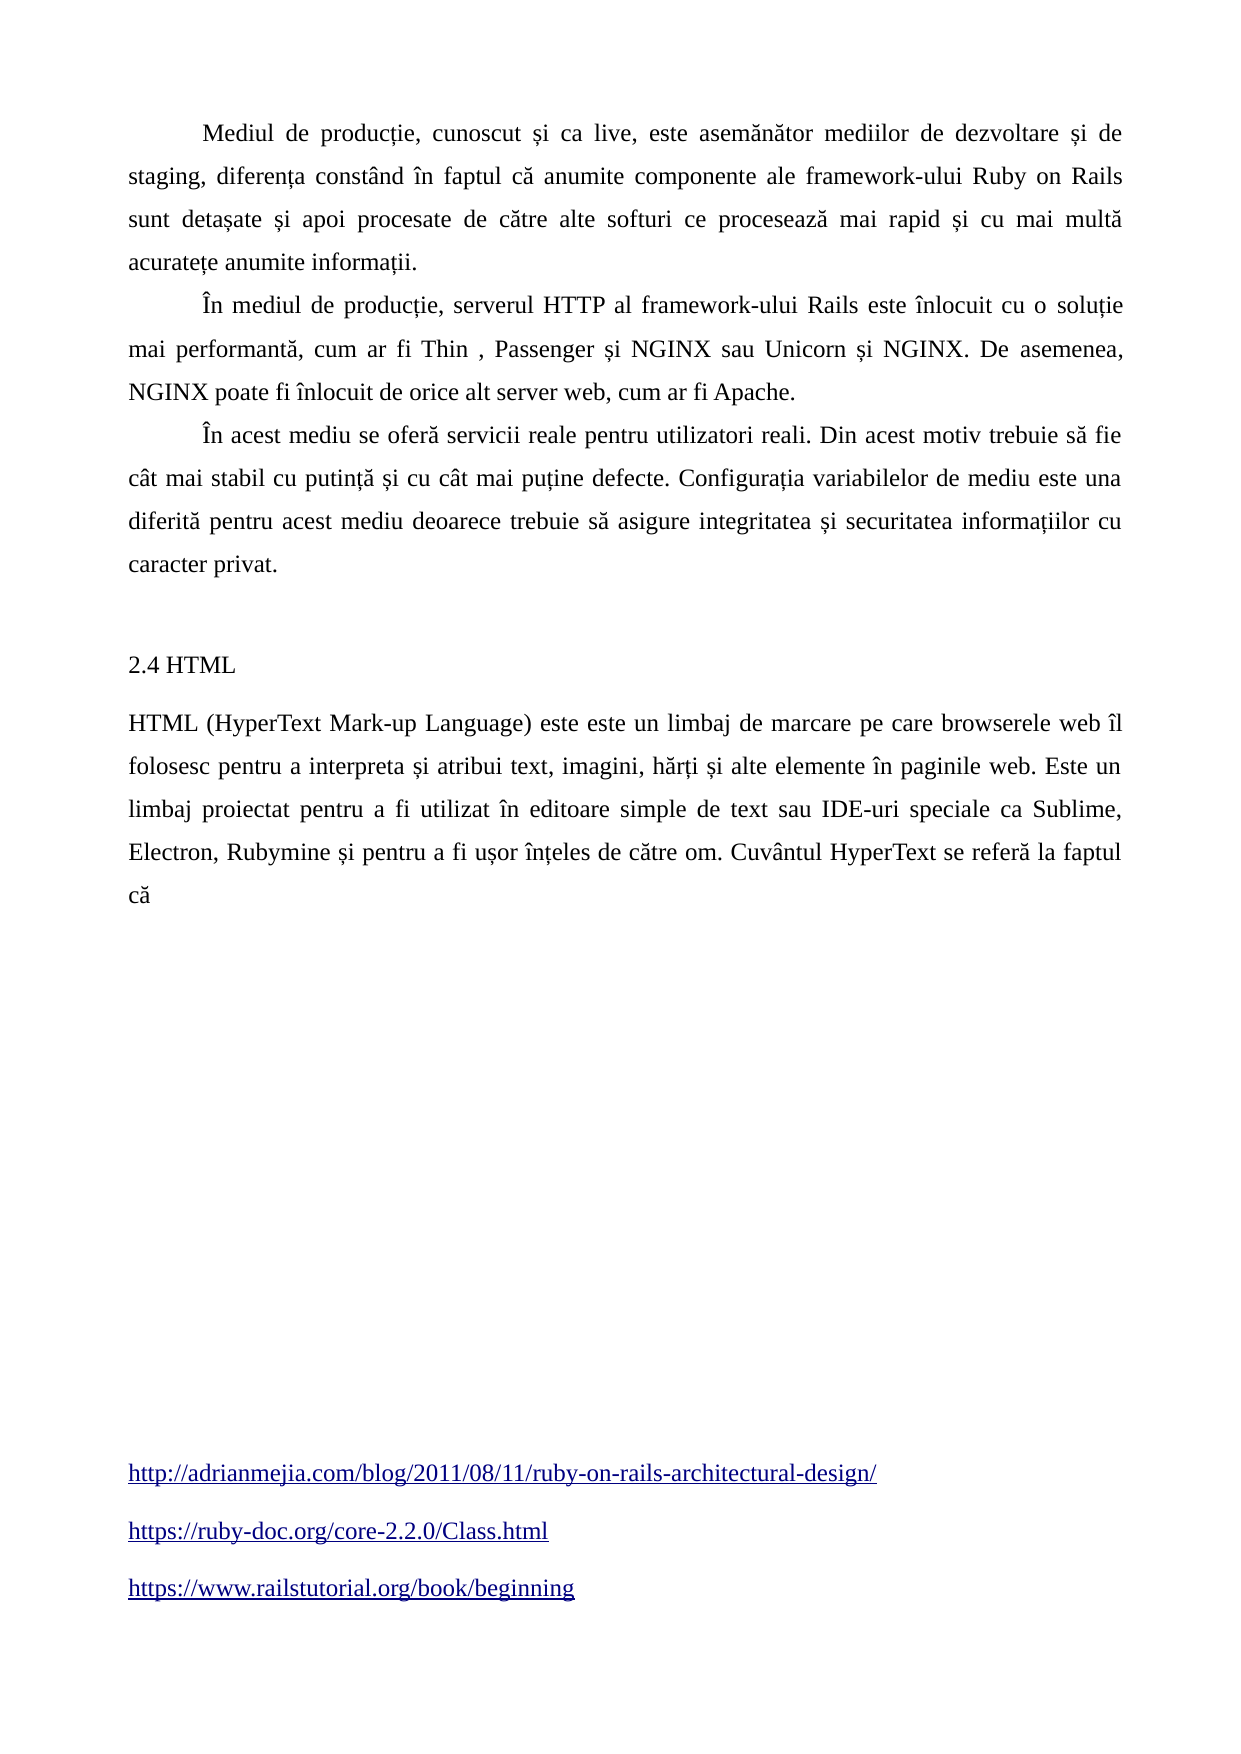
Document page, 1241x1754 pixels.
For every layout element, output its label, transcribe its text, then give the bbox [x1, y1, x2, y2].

text În acest mediu se oferă servicii reale pentru utilizatori reali. Din acest motiv trebuie să fie cât mai stabil cu putință și cu cât mai puține defecte. Configurația variabilelor de mediu este una diferită pentru acest mediu deoarece trebuie să asigure integritatea și securitatea informațiilor cu caracter privat. [128, 420, 1123, 578]
text https://ruby-doc.org/core-2.2.0/Class.html [128, 1516, 1123, 1544]
text https://www.railstutorial.org/book/beginning [128, 1573, 1123, 1602]
text HTML (HyperText Mark-up Language) este este un limbaj de marcare pe care browserele web îl folosesc pentru a interpreta și atribui text, imagini, hărți și alte elemente în paginile web. Este un limbaj proiectat pentru a fi utilizat în editoare simple de text sau IDE-uri speciale ca Sublime, Electron, Rubymine și pentru a fi ușor înțeles de către om. Cuvântul HyperText se referă la faptul că [128, 708, 1123, 909]
text 2.4 HTML [128, 650, 1123, 679]
text Mediul de producție, cunoscut și ca live, este asemănător mediilor de dezvoltare și de staging, diferența constând în faptul că anumite componente ale framework-ului Ruby on Rails sunt detașate și apoi procesate de către alte softuri ce procesează mai rapid și cu mai multă acuratețe anumite informații. [128, 118, 1123, 276]
text În mediul de producție, serverul HTTP al framework-ului Rails este înlocuit cu o soluție mai performantă, cum ar fi Thin , Passenger și NGINX sau Unicorn și NGINX. De asemenea, NGINX poate fi înlocuit de orice alt server web, cum ar fi Apache. [128, 291, 1123, 406]
text http://adrianmejia.com/blog/2011/08/11/ruby-on-rails-architectural-design/ [128, 1458, 1123, 1487]
